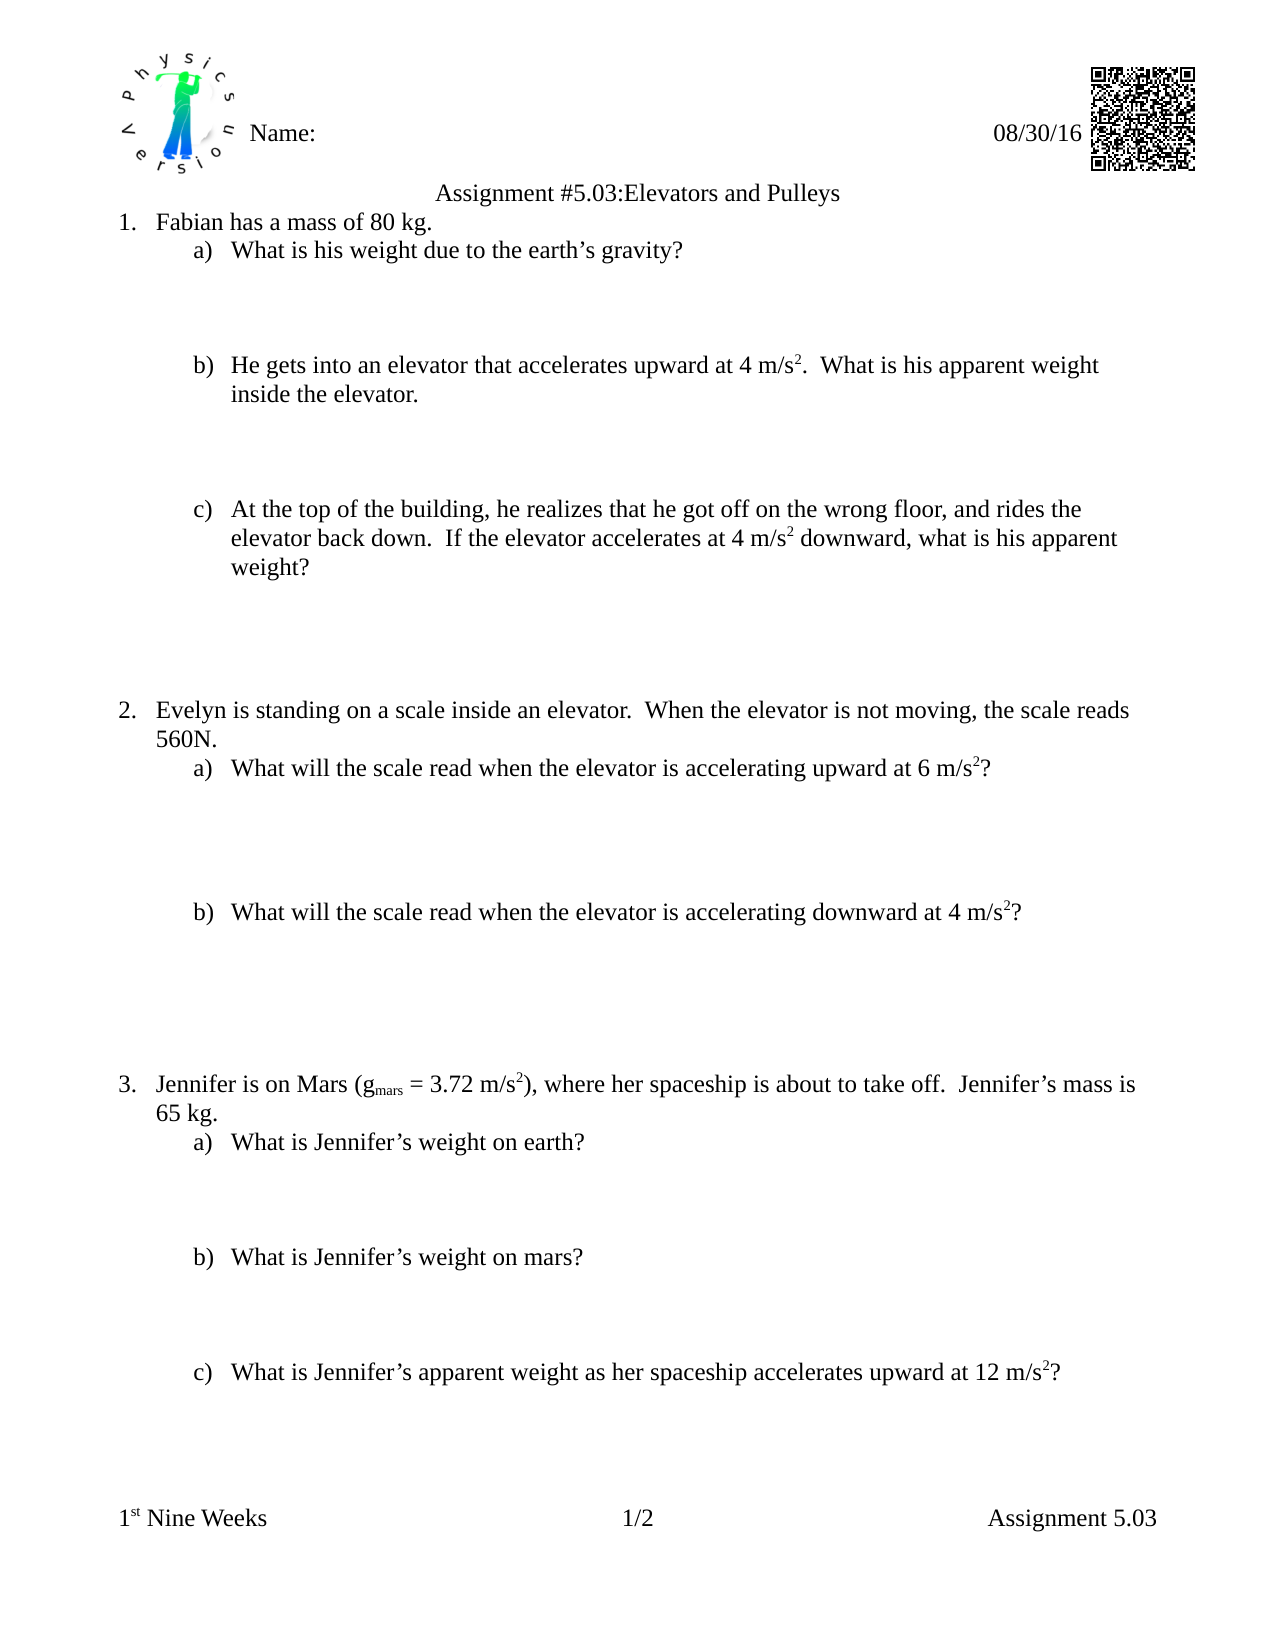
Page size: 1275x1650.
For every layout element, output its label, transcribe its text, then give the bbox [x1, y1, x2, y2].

list What will the scale read when the elevator is accelerating upward at 6 m/s2? [193, 753, 1157, 782]
list Fabian has a mass of 80 kg. [118, 207, 1157, 236]
picture [1082, 58, 1203, 179]
list At the top of the building, he realizes that he got off on the wrong floor, and rides the elevator back down. If the elevator accelerates at 4 m/s2 downward, what is his apparent weight? [193, 494, 1157, 581]
list What is Jennifer’s weight on mars? [193, 1242, 1157, 1271]
picture [121, 53, 235, 174]
list He gets into an elevator that accelerates upward at 4 m/s2. What is his apparent weight inside the elevator. [193, 351, 1157, 408]
list Jennifer is on Mars (gmars = 3.72 m/s2), where her spaceship is about to take off. Jennifer’s mass is 65 kg. [118, 1069, 1157, 1127]
list Evelyn is standing on a scale inside an elevator. When the elevator is not moving, the scale reads 560N. [118, 696, 1157, 753]
list What is Jennifer’s weight on earth? [193, 1127, 1157, 1156]
list What will the scale read when the elevator is accelerating downward at 4 m/s2? [193, 897, 1157, 926]
text Assignment #5.03:Elevators and Pulleys [118, 176, 1157, 207]
list What is Jennifer’s apparent weight as her spaceship accelerates upward at 12 m/s2? [193, 1357, 1157, 1386]
list What is his weight due to the earth’s gravity? [193, 236, 1157, 264]
